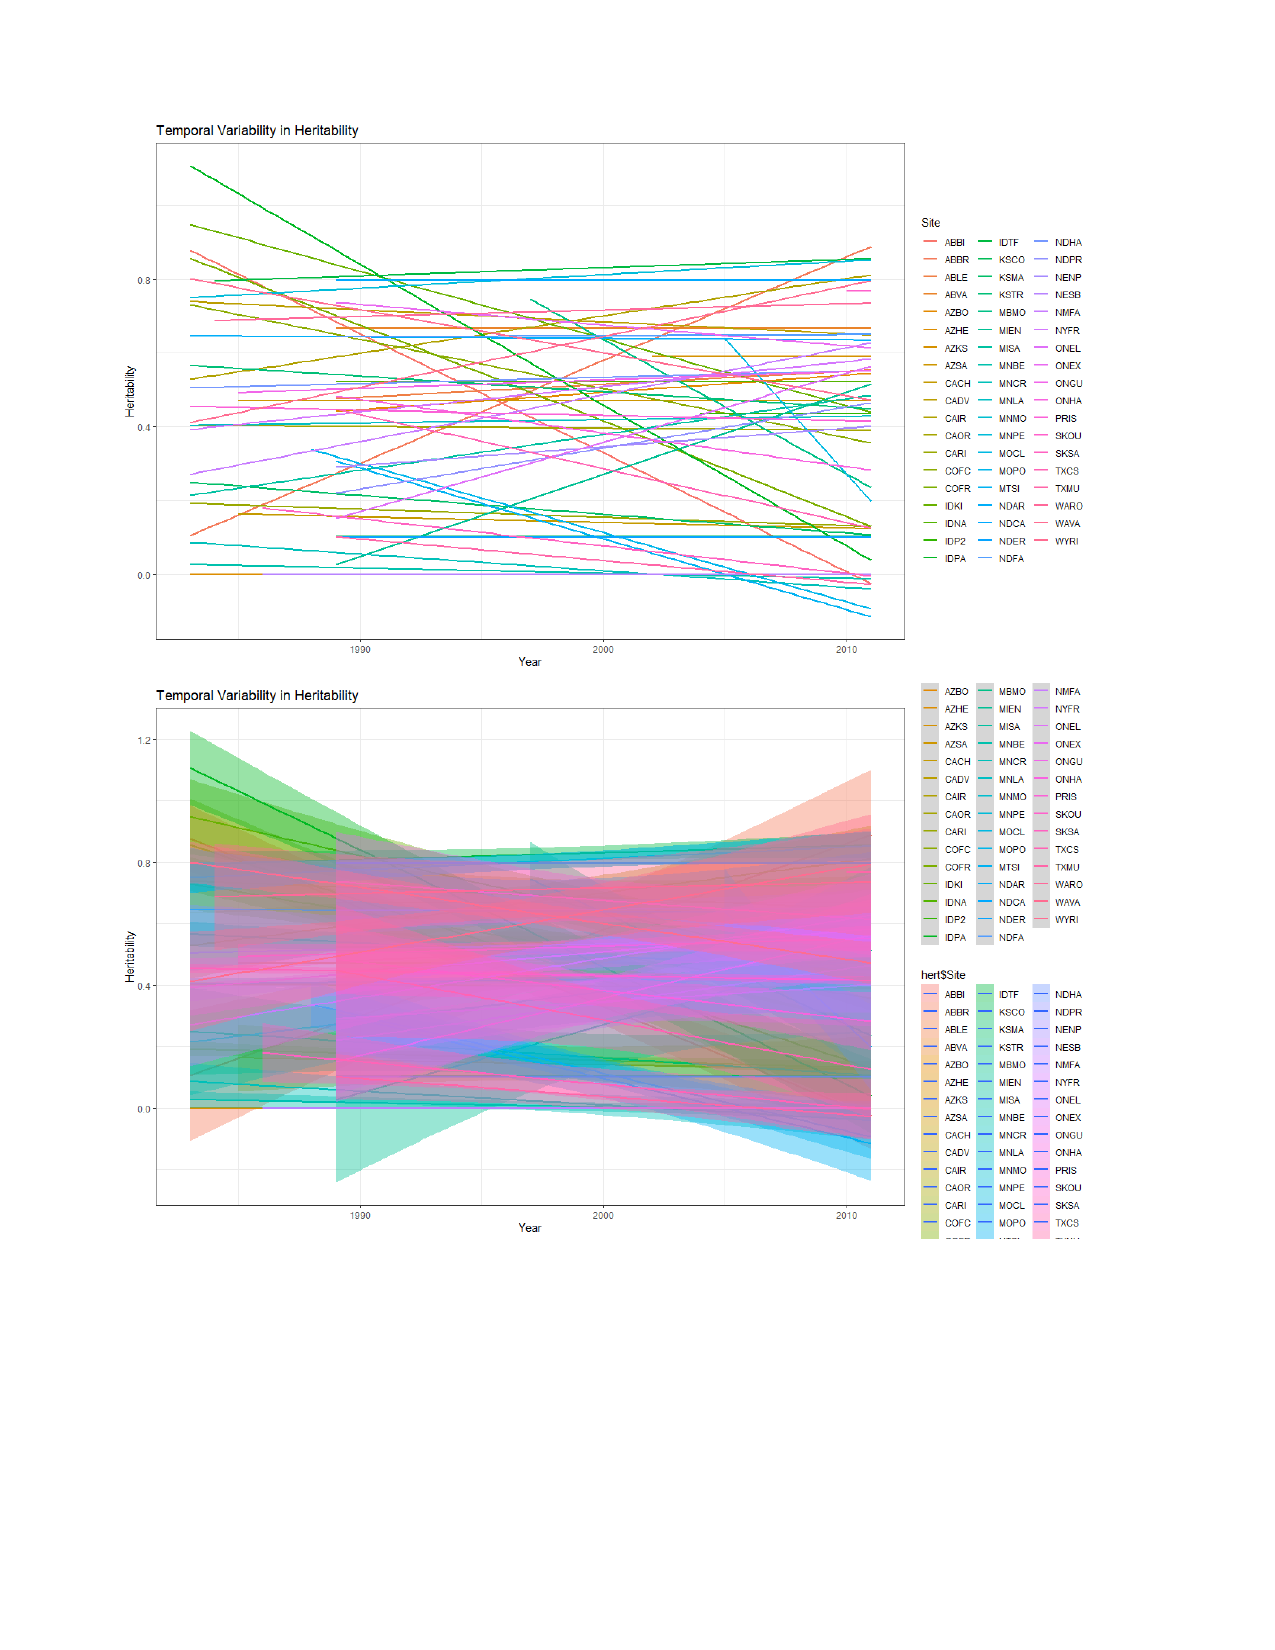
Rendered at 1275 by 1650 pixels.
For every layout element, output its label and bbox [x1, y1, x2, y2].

picture [118, 683, 1094, 1239]
picture [118, 118, 1094, 673]
